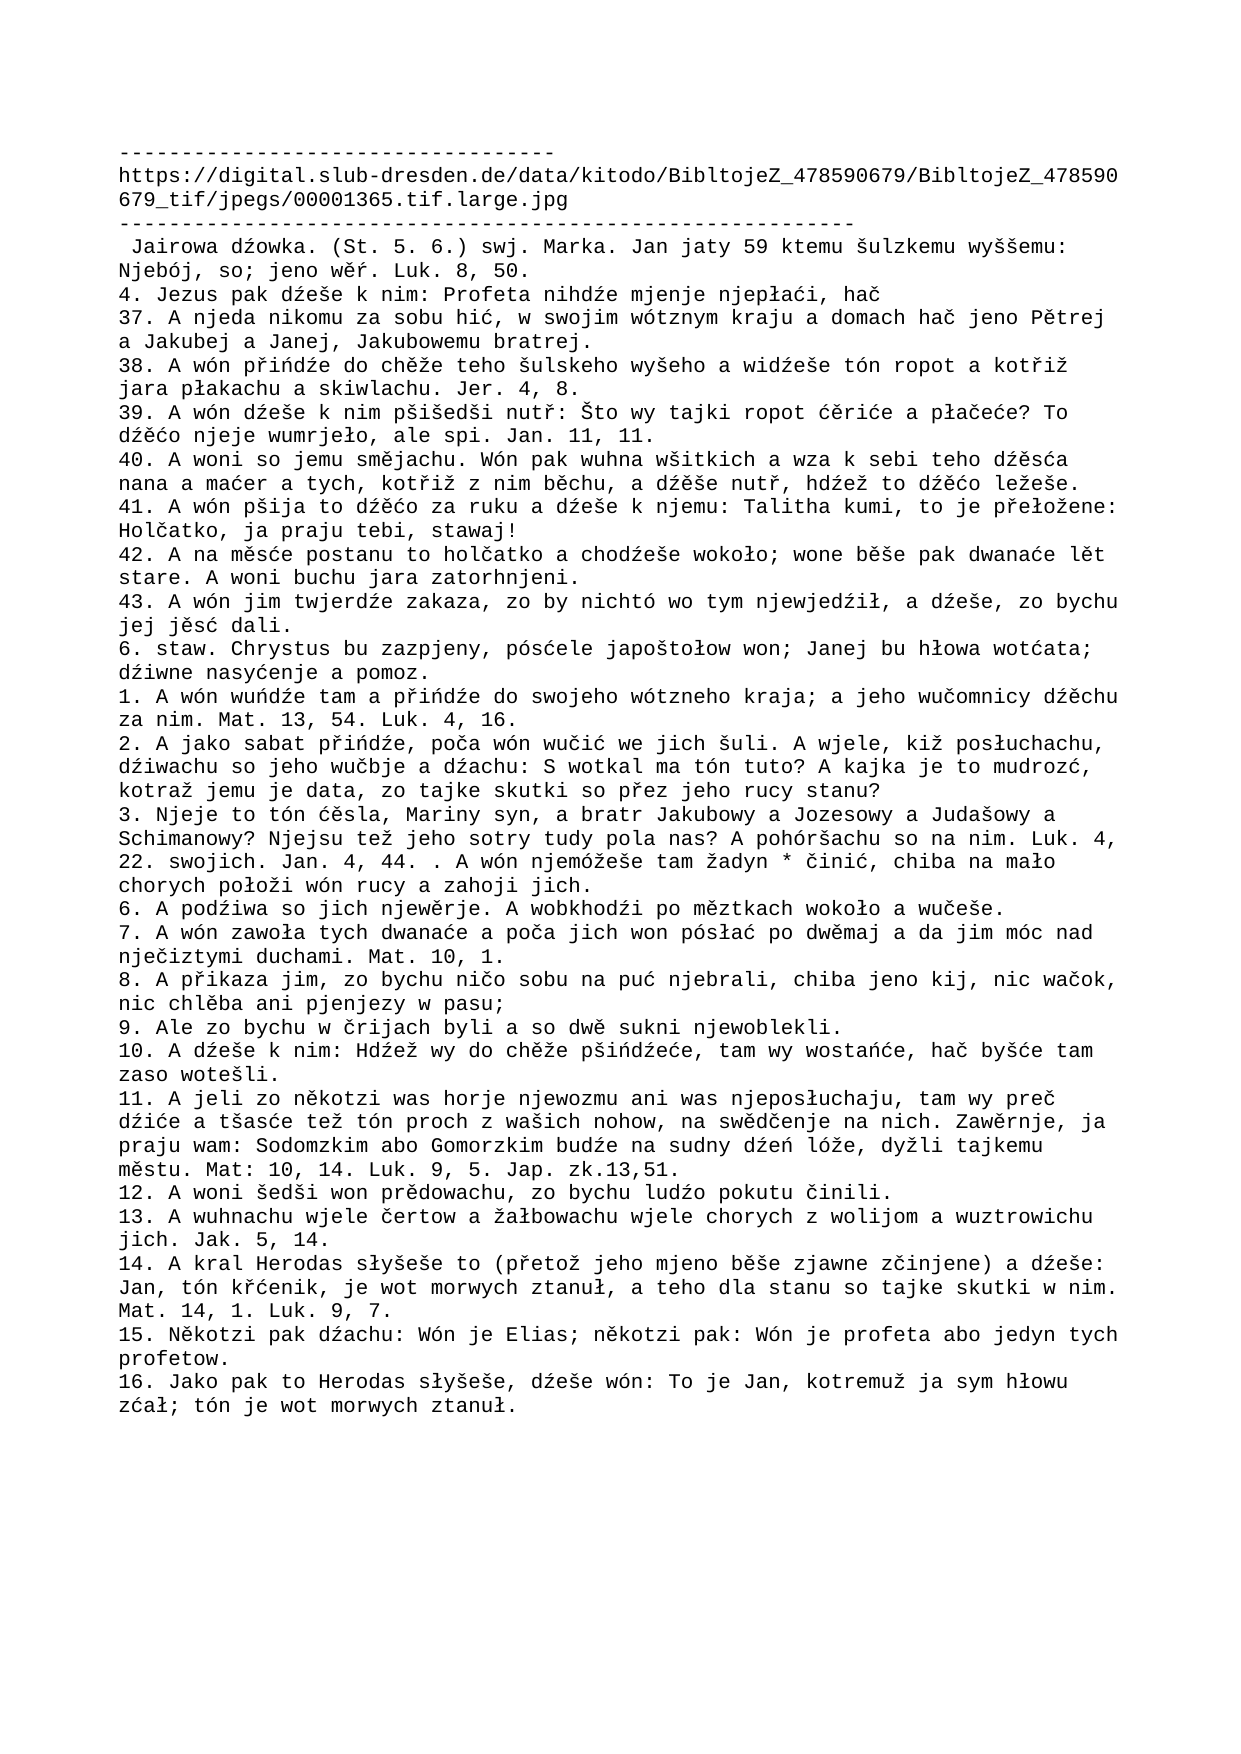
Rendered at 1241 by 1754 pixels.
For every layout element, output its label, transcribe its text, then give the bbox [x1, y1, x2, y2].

text 38. A wón přińdźe do chěže teho šulskeho wyšeho a widźeše tón ropot a kotřiž jara płakachu a skiwlachu. Jer. 4, 8. [118, 354, 1122, 402]
text 42. A na měsće postanu to holčatko a chodźeše wokoło; wone běše pak dwanaće lět stare. A woni buchu jara zatorhnjeni. [118, 544, 1122, 591]
text 39. A wón dźeše k nim pšišedši nutř: Što wy tajki ropot ćěriće a płačeće? To dźěćo njeje wumrjeło, ale spi. Jan. 11, 11. [118, 402, 1122, 449]
text 7. A wón zawoła tych dwanaće a poča jich won pósłać po dwěmaj a da jim móc nad nječiztymi duchami. Mat. 10, 1. [118, 922, 1122, 969]
text 10. A dźeše k nim: Hdźež wy do chěže pšińdźeće, tam wy wostańće, hač byšće tam zaso wotešli. [118, 1040, 1122, 1088]
text 8. A přikaza jim, zo bychu ničo sobu na puć njebrali, chiba jeno kij, nic wačok, nic chlěba ani pjenjezy w pasu; [118, 969, 1122, 1017]
text 15. Někotzi pak dźachu: Wón je Elias; někotzi pak: Wón je profeta abo jedyn tych profetow. [118, 1324, 1122, 1371]
text 9. Ale zo bychu w črijach byli a so dwě sukni njewoblekli. [118, 1017, 1122, 1040]
text 6. staw. Chrystus bu zazpjeny, pósćele japoštołow won; Janej bu hłowa wotćata; dźiwne nasyćenje a pomoz. [118, 638, 1122, 686]
text 3. Njeje to tón ćěsla, Mariny syn, a bratr Jakubowy a Jozesowy a Judašowy a Schimanowy? Njejsu tež jeho sotry tudy pola nas? A pohóršachu so na nim. Luk. 4, 22. swojich. Jan. 4, 44. . A wón njemóžeše tam žadyn * činić, chiba na mało chorych połoži wón rucy a zahoji jich. [118, 804, 1122, 898]
text ----------------------------------- https://digital.slub-dresden.de/data/kitodo/BibltojeZ_478590679/BibltojeZ_478590679_tif/jpegs/00001365.tif.large.jpg ----------------------------------------------------------- [118, 142, 1122, 236]
text 16. Jako pak to Herodas słyšeše, dźeše wón: To je Jan, kotremuž ja sym hłowu zćał; tón je wot morwych ztanuł. [118, 1371, 1122, 1419]
text 43. A wón jim twjerdźe zakaza, zo by nichtó wo tym njewjedźił, a dźeše, zo bychu jej jěsć dali. [118, 591, 1122, 638]
text 2. A jako sabat přińdźe, poča wón wučić we jich šuli. A wjele, kiž posłuchachu, dźiwachu so jeho wučbje a dźachu: S wotkal ma tón tuto? A kajka je to mudrozć, kotraž jemu je data, zo tajke skutki so přez jeho rucy stanu? [118, 733, 1122, 804]
text 40. A woni so jemu smějachu. Wón pak wuhna wšitkich a wza k sebi teho dźěsća nana a maćer a tych, kotřiž z nim běchu, a dźěše nutř, hdźež to dźěćo ležeše. [118, 449, 1122, 496]
text Jairowa dźowka. (St. 5. 6.) swj. Marka. Jan jaty 59 ktemu šulzkemu wyššemu: Njebój, so; jeno wěŕ. Luk. 8, 50. [118, 236, 1122, 284]
text 11. A jeli zo někotzi was horje njewozmu ani was njeposłuchaju, tam wy preč dźiće a tšasće tež tón proch z wašich nohow, na swědčenje na nich. Zawěrnje, ja praju wam: Sodomzkim abo Gomorzkim budźe na sudny dźeń lóže, dyžli tajkemu městu. Mat: 10, 14. Luk. 9, 5. Jap. zk.13,51. [118, 1088, 1122, 1182]
text 37. A njeda nikomu za sobu hić, w swojim wótznym kraju a domach hač jeno Pětrej a Jakubej a Janej, Jakubowemu bratrej. [118, 307, 1122, 354]
text 41. A wón pšija to dźěćo za ruku a dźeše k njemu: Talitha kumi, to je přełožene: Holčatko, ja praju tebi, stawaj! [118, 496, 1122, 544]
text 4. Jezus pak dźeše k nim: Profeta nihdźe mjenje njepłaći, hač [118, 284, 1122, 307]
text 14. A kral Herodas słyšeše to (přetož jeho mjeno běše zjawne zčinjene) a dźeše: Jan, tón křćenik, je wot morwych ztanuł, a teho dla stanu so tajke skutki w nim. Mat. 14, 1. Luk. 9, 7. [118, 1253, 1122, 1324]
text 1. A wón wuńdźe tam a přińdźe do swojeho wótzneho kraja; a jeho wučomnicy dźěchu za nim. Mat. 13, 54. Luk. 4, 16. [118, 686, 1122, 733]
text 13. A wuhnachu wjele čertow a žałbowachu wjele chorych z wolijom a wuztrowichu jich. Jak. 5, 14. [118, 1206, 1122, 1253]
text 12. A woni šedši won prědowachu, zo bychu ludźo pokutu činili. [118, 1182, 1122, 1206]
text 6. A podźiwa so jich njewěrje. A wobkhodźi po měztkach wokoło a wučeše. [118, 898, 1122, 922]
